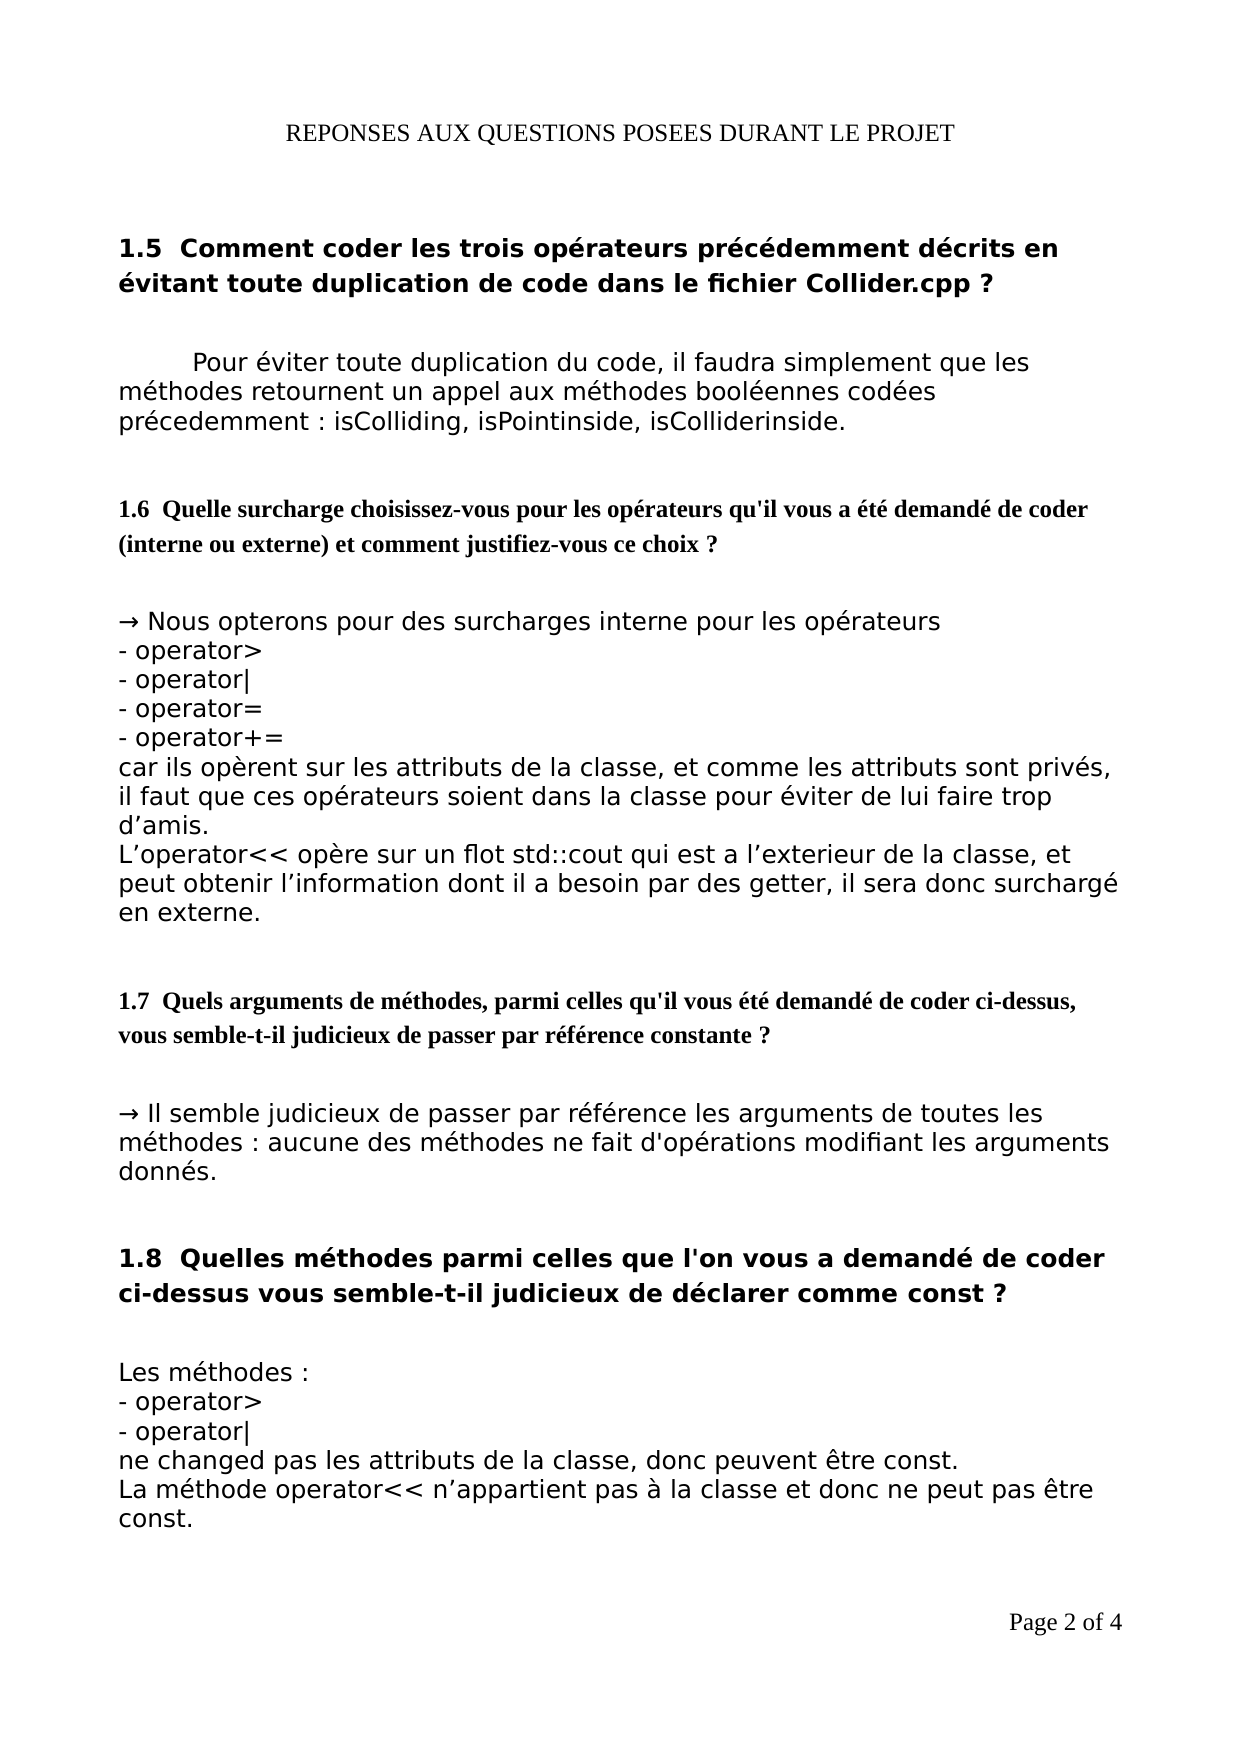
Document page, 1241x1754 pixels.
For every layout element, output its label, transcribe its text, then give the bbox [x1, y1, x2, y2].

text La méthode operator<< n’appartient pas à la classe et donc ne peut pas être const. [118, 1475, 1122, 1533]
text 1.7 Quels arguments de méthodes, parmi celles qu'il vous été demandé de coder ci-dessus, vous semble-t-il judicieux de passer par référence constante ? [118, 986, 1122, 1049]
text 1.6 Quelle surcharge choisissez-vous pour les opérateurs qu'il vous a été demandé de coder (interne ou externe) et comment justifiez-vous ce choix ? [118, 494, 1122, 557]
text - operator+= [118, 724, 1122, 753]
text Pour éviter toute duplication du code, il faudra simplement que les méthodes retournent un appel aux méthodes booléennes codées précedemment : isColliding, isPointinside, isColliderinside. [118, 348, 1122, 436]
text ne changed pas les attributs de la classe, donc peuvent être const. [118, 1446, 1122, 1475]
text L’operator<< opère sur un flot std::cout qui est a l’exterieur de la classe, et peut obtenir l’information dont il a besoin par des getter, il sera donc surchargé en externe. [118, 840, 1122, 928]
text - operator| [118, 665, 1122, 694]
text → Nous opterons pour des surcharges interne pour les opérateurs [118, 607, 1122, 636]
text - operator= [118, 694, 1122, 724]
text - operator| [118, 1417, 1122, 1446]
text - operator> [118, 1388, 1122, 1417]
text 1.8 Quelles méthodes parmi celles que l'on vous a demandé de coder ci-dessus vous semble-t-il judicieux de déclarer comme const ? [118, 1245, 1122, 1309]
text - operator> [118, 636, 1122, 665]
text Les méthodes : [118, 1358, 1122, 1388]
text → Il semble judicieux de passer par référence les arguments de toutes les méthodes : aucune des méthodes ne fait d'opérations modifiant les arguments donnés. [118, 1099, 1122, 1186]
text car ils opèrent sur les attributs de la classe, et comme les attributs sont privés, il faut que ces opérateurs soient dans la classe pour éviter de lui faire trop d’amis. [118, 753, 1122, 840]
text 1.5 Comment coder les trois opérateurs précédemment décrits en évitant toute duplication de code dans le fichier Collider.cpp ? [118, 235, 1122, 299]
